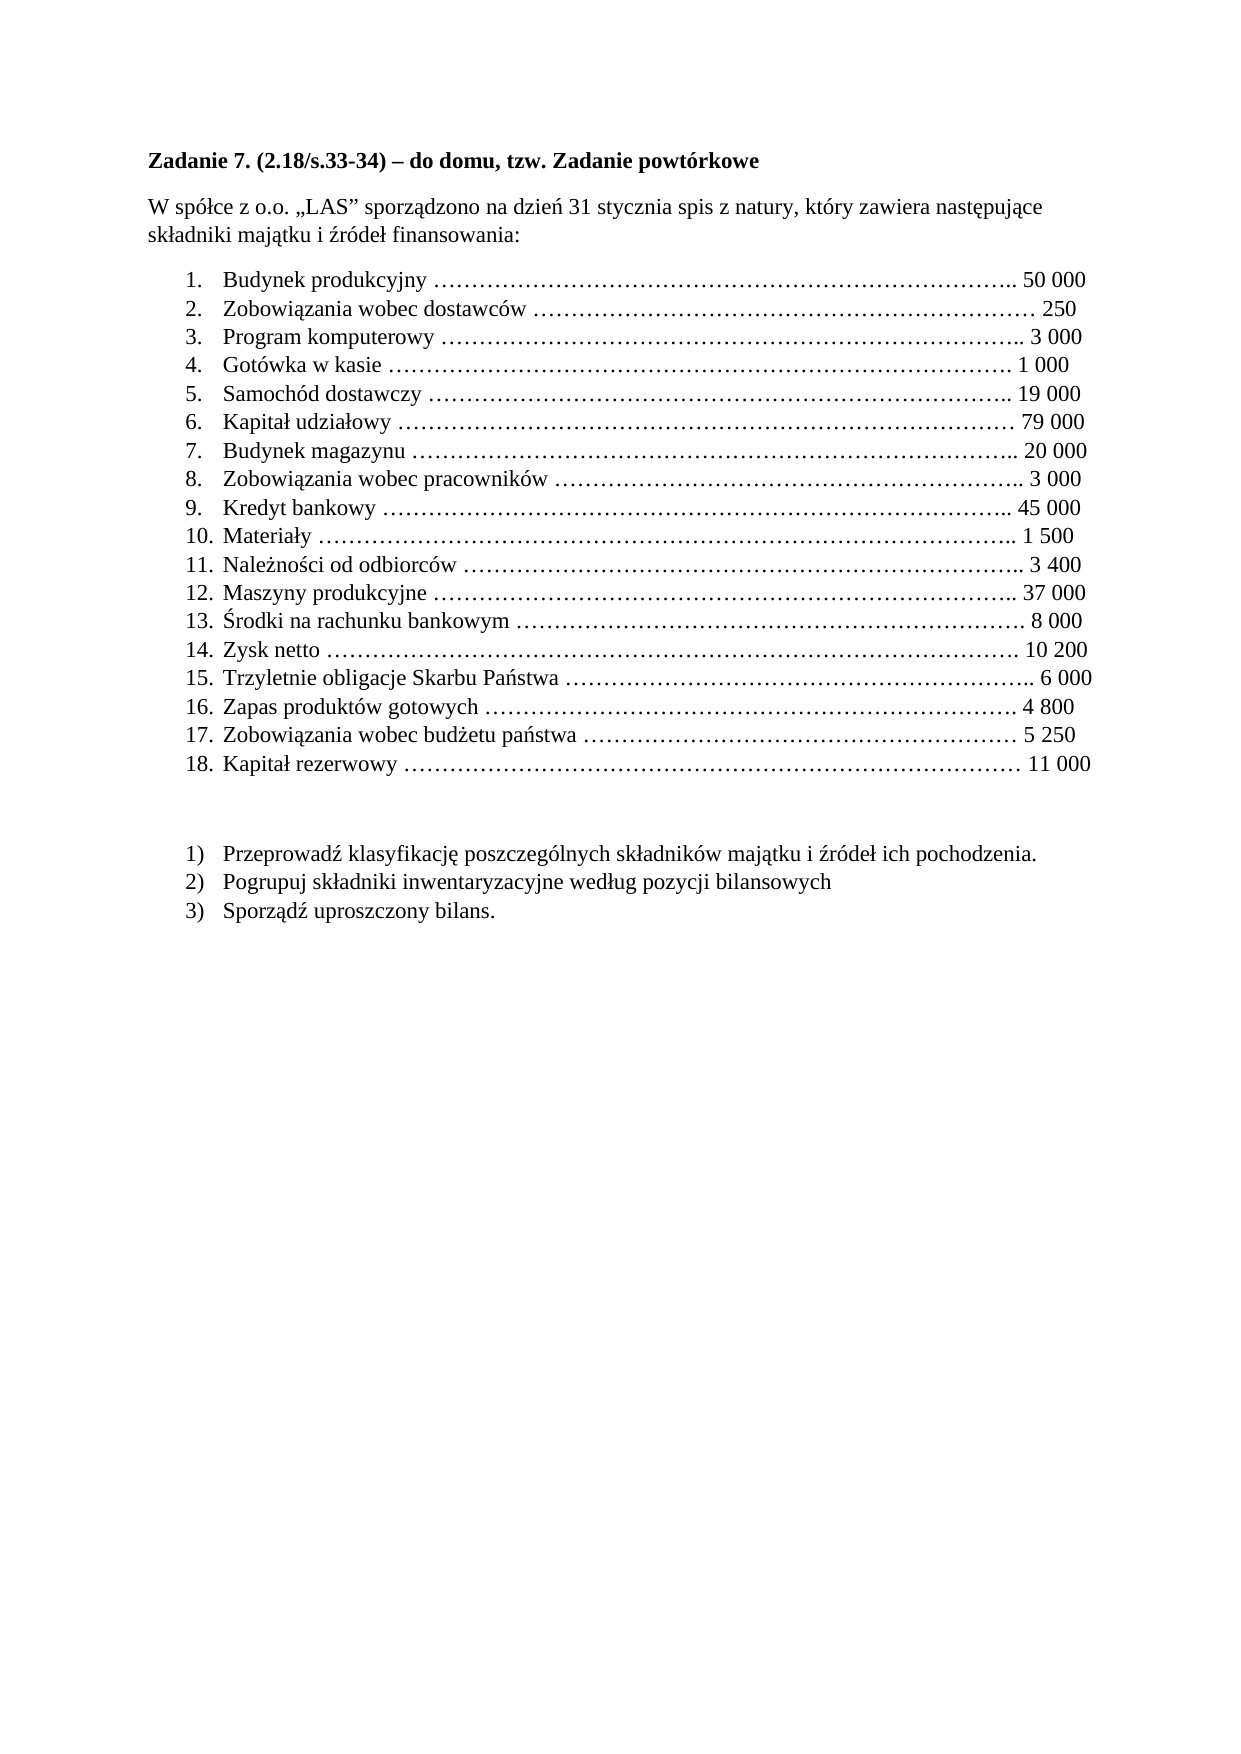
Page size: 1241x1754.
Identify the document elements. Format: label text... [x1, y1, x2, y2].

list Pogrupuj składniki inwentaryzacyjne według pozycji bilansowych [185, 868, 1093, 895]
list Trzyletnie obligacje Skarbu Państwa …………………………………………………….. 6 000 [185, 664, 1093, 691]
list Zysk netto ………………………………………………………………………………. 10 200 [185, 636, 1093, 662]
list Zapas produktów gotowych ……………………………………………………………. 4 800 [185, 693, 1093, 719]
text Zadanie 7. (2.18/s.33-34) – do domu, tzw. Zadanie powtórkowe [148, 148, 1093, 174]
list Kapitał udziałowy ……………………………………………………………………… 79 000 [185, 408, 1093, 435]
text W spółce z o.o. „LAS” sporządzono na dzień 31 stycznia spis z natury, który zawiera następujące składniki majątku i źródeł finansowania: [148, 193, 1093, 247]
list Samochód dostawczy ………………………………………………………………….. 19 000 [185, 380, 1093, 406]
list Zobowiązania wobec pracowników …………………………………………………….. 3 000 [185, 465, 1093, 492]
list Środki na rachunku bankowym …………………………………………………………. 8 000 [185, 607, 1093, 634]
list Kredyt bankowy ……………………………………………………………………….. 45 000 [185, 494, 1093, 520]
list Zobowiązania wobec budżetu państwa ………………………………………………… 5 250 [185, 721, 1093, 748]
list Maszyny produkcyjne ………………………………………………………………….. 37 000 [185, 579, 1093, 605]
list Zobowiązania wobec dostawców ………………………………………………………… 250 [185, 295, 1093, 321]
list Należności od odbiorców ……………………………………………………………….. 3 400 [185, 551, 1093, 577]
list Program komputerowy ………………………………………………………………….. 3 000 [185, 323, 1093, 349]
list Sporządź uproszczony bilans. [185, 897, 1093, 923]
list Budynek magazynu …………………………………………………………………….. 20 000 [185, 437, 1093, 463]
list Materiały ……………………………………………………………………………….. 1 500 [185, 522, 1093, 548]
list Kapitał rezerwowy ……………………………………………………………………… 11 000 [185, 750, 1093, 776]
list Budynek produkcyjny ………………………………………………………………….. 50 000 [185, 266, 1093, 293]
list Przeprowadź klasyfikację poszczególnych składników majątku i źródeł ich pochodzenia. [185, 840, 1093, 866]
list Gotówka w kasie ………………………………………………………………………. 1 000 [185, 352, 1093, 378]
